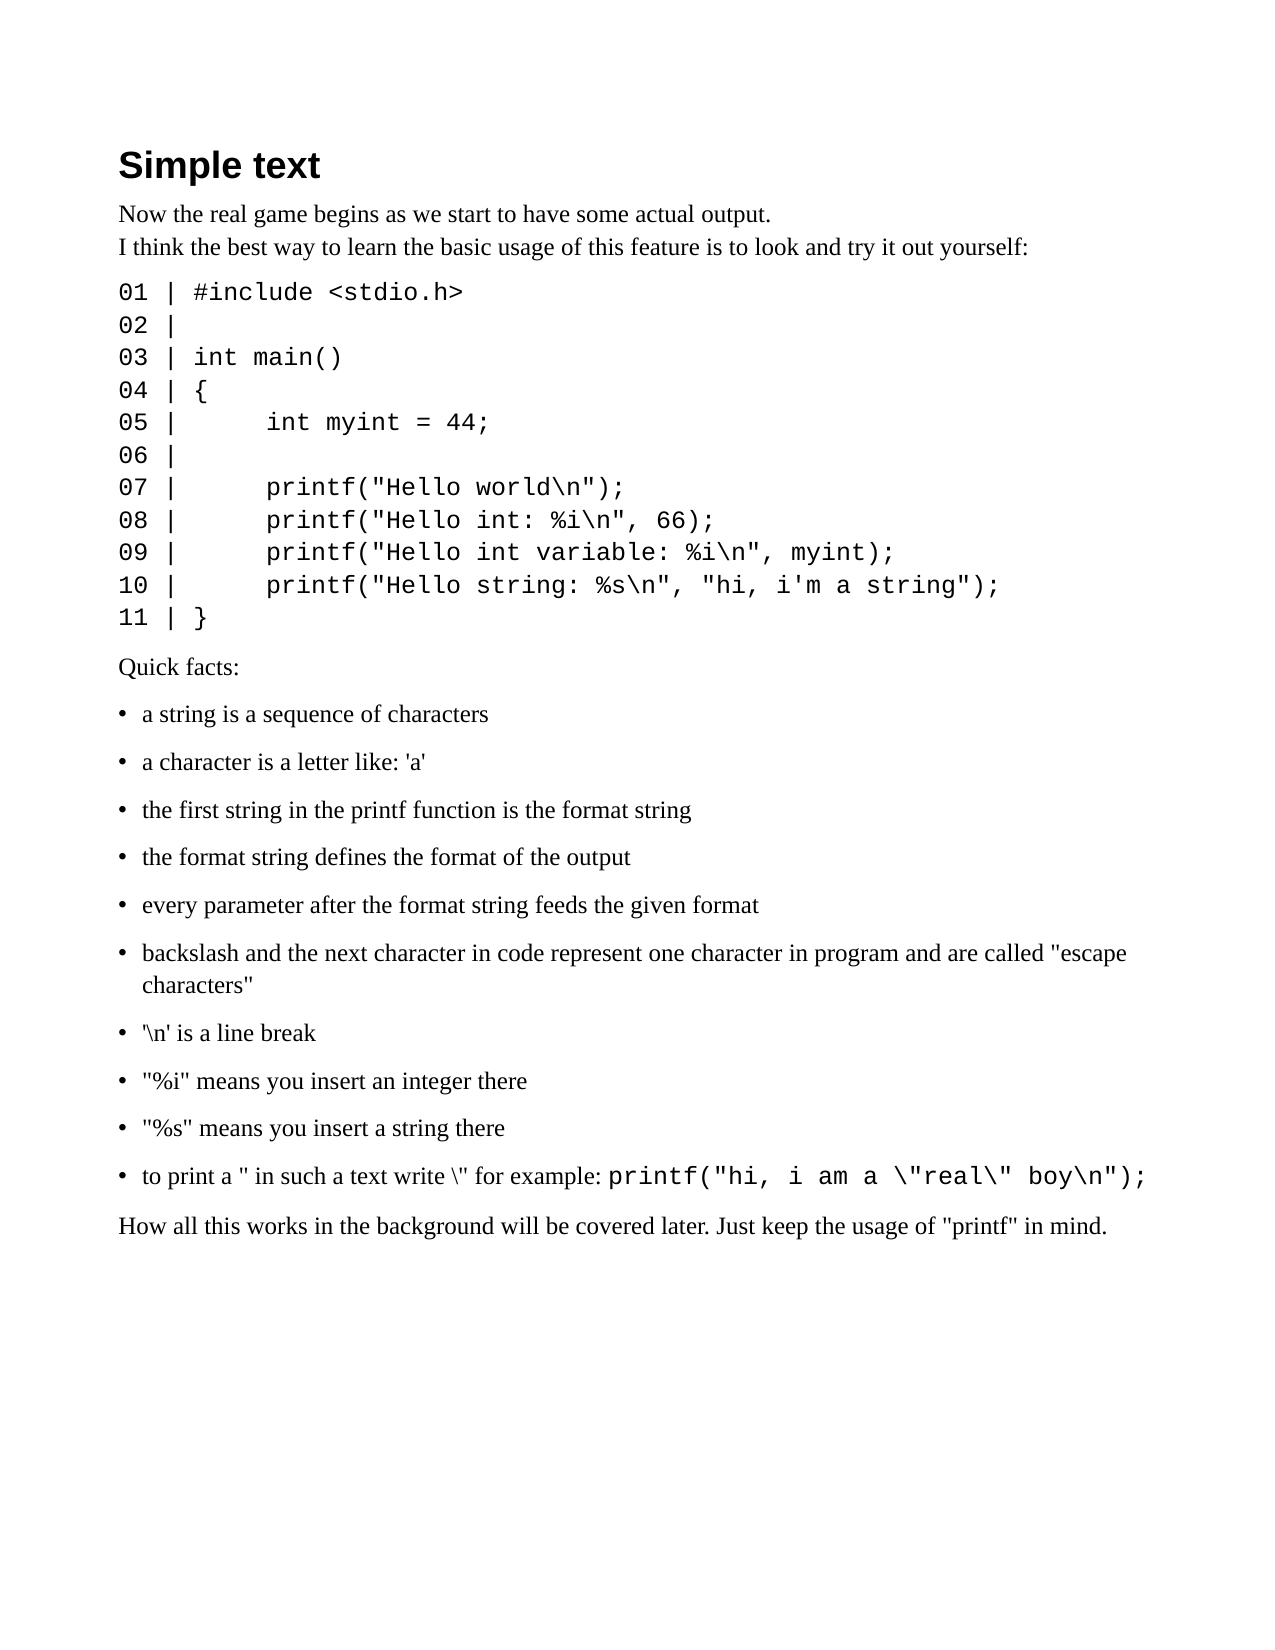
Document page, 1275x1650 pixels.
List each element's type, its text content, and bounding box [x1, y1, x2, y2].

list the first string in the printf function is the format string [118, 795, 1157, 823]
list a string is a sequence of characters [118, 699, 1157, 728]
list "%s" means you insert a string there [118, 1113, 1157, 1142]
list the format string defines the format of the output [118, 842, 1157, 871]
list backslash and the next character in code represent one character in program and are called "escape characters" [118, 938, 1157, 999]
text How all this works in the background will be covered later. Just keep the usage of "printf" in mind. [118, 1211, 1157, 1240]
text Quick facts: [118, 652, 1157, 681]
list to print a " in such a text write \" for example: printf("hi, i am a \"real\" boy\n"); [118, 1161, 1157, 1192]
subtitle Simple text [118, 143, 1157, 187]
text 01 | #include <stdio.h> 02 | 03 | int main() 04 | { 05 | int myint = 44; 06 | 07 | printf("Hello world\n"); 08 | printf("Hello int: %i\n", 66); 09 | printf("Hello int variable: %i\n", myint); 10 | printf("Hello string: %s\n", "hi, i'm a string"); 11 | } [118, 280, 1157, 633]
list a character is a letter like: 'a' [118, 747, 1157, 776]
text Now the real game begins as we start to have some actual output. I think the best way to learn the basic usage of this feature is to look and try it out yourself: [118, 199, 1157, 261]
list "%i" means you insert an integer there [118, 1066, 1157, 1094]
list '\n' is a line break [118, 1018, 1157, 1047]
list every parameter after the format string feeds the given format [118, 890, 1157, 919]
